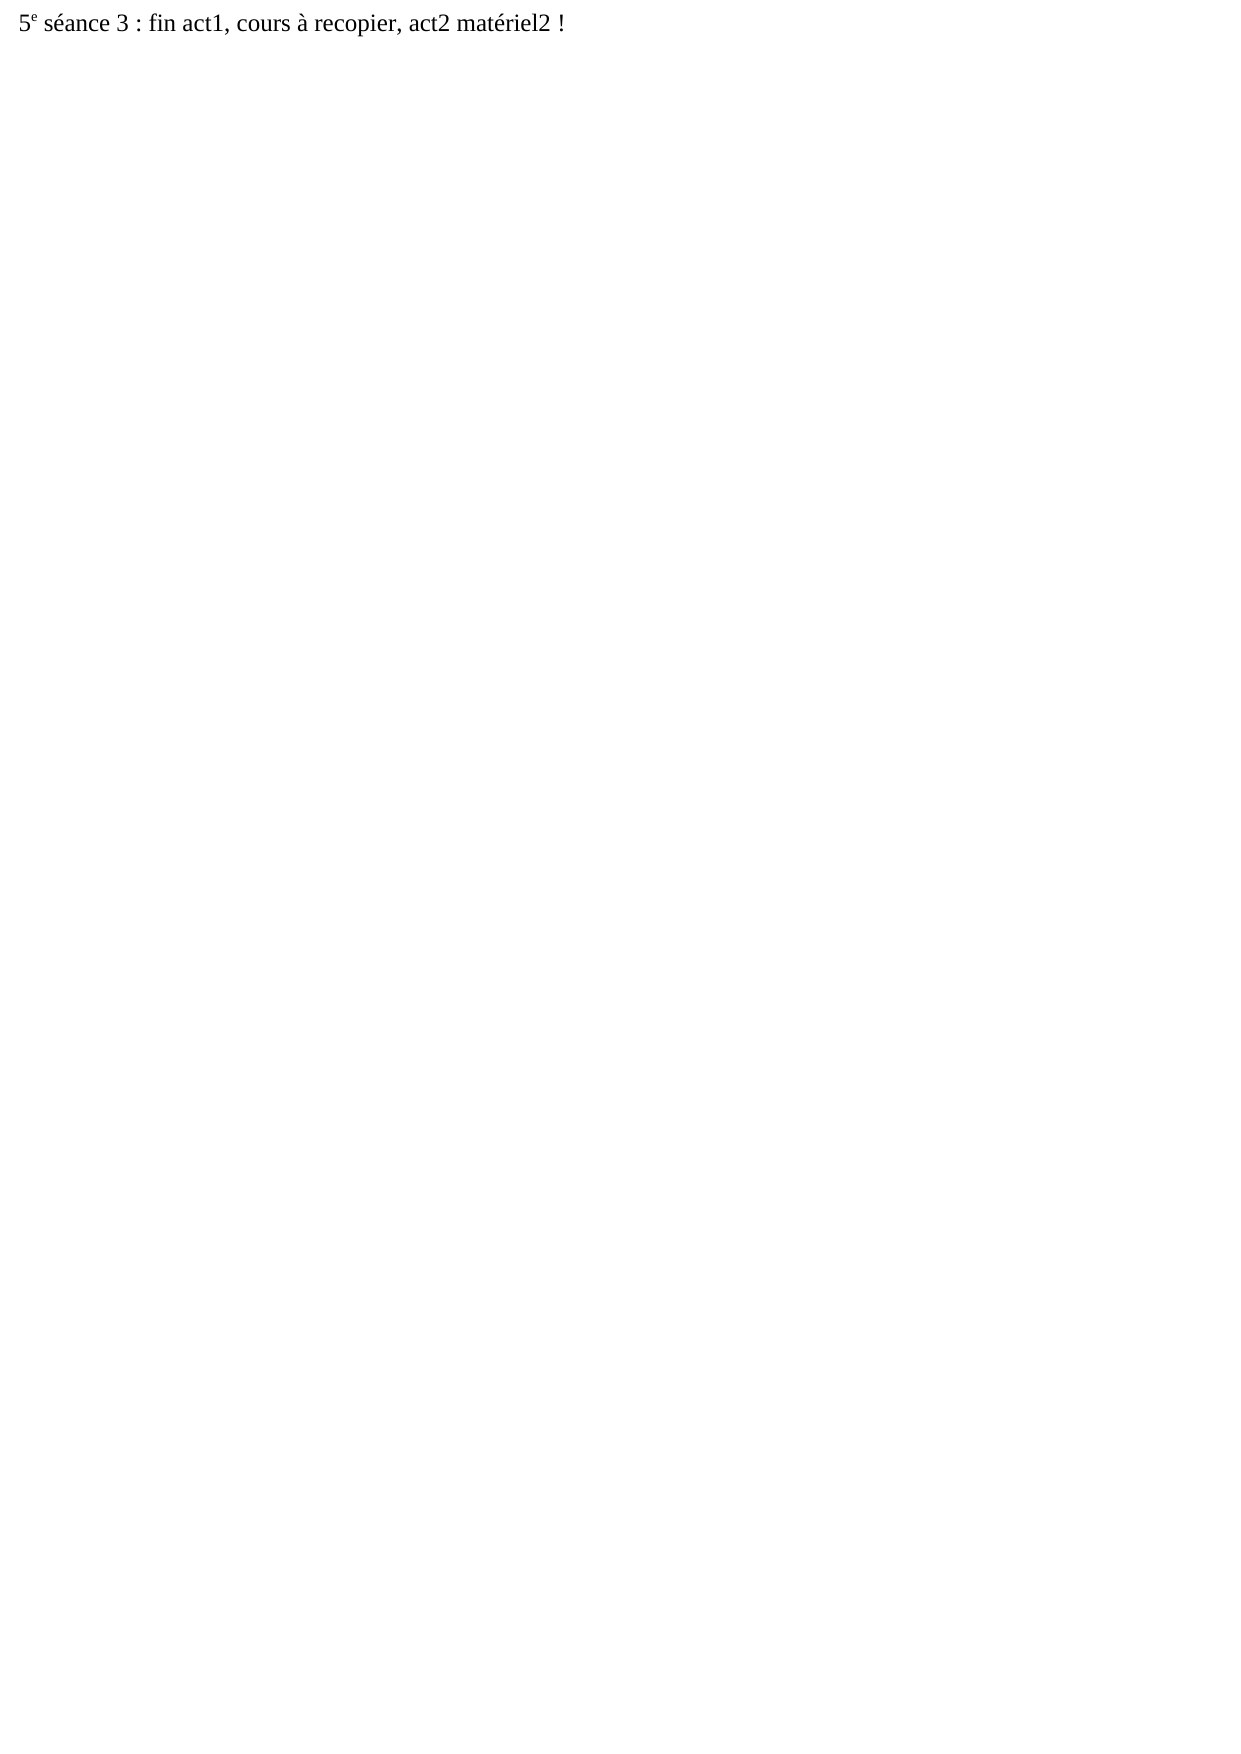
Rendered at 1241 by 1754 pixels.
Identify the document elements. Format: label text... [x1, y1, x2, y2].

text 5e séance 3 : fin act1, cours à recopier, act2 matériel2 ! [18, 8, 1221, 37]
